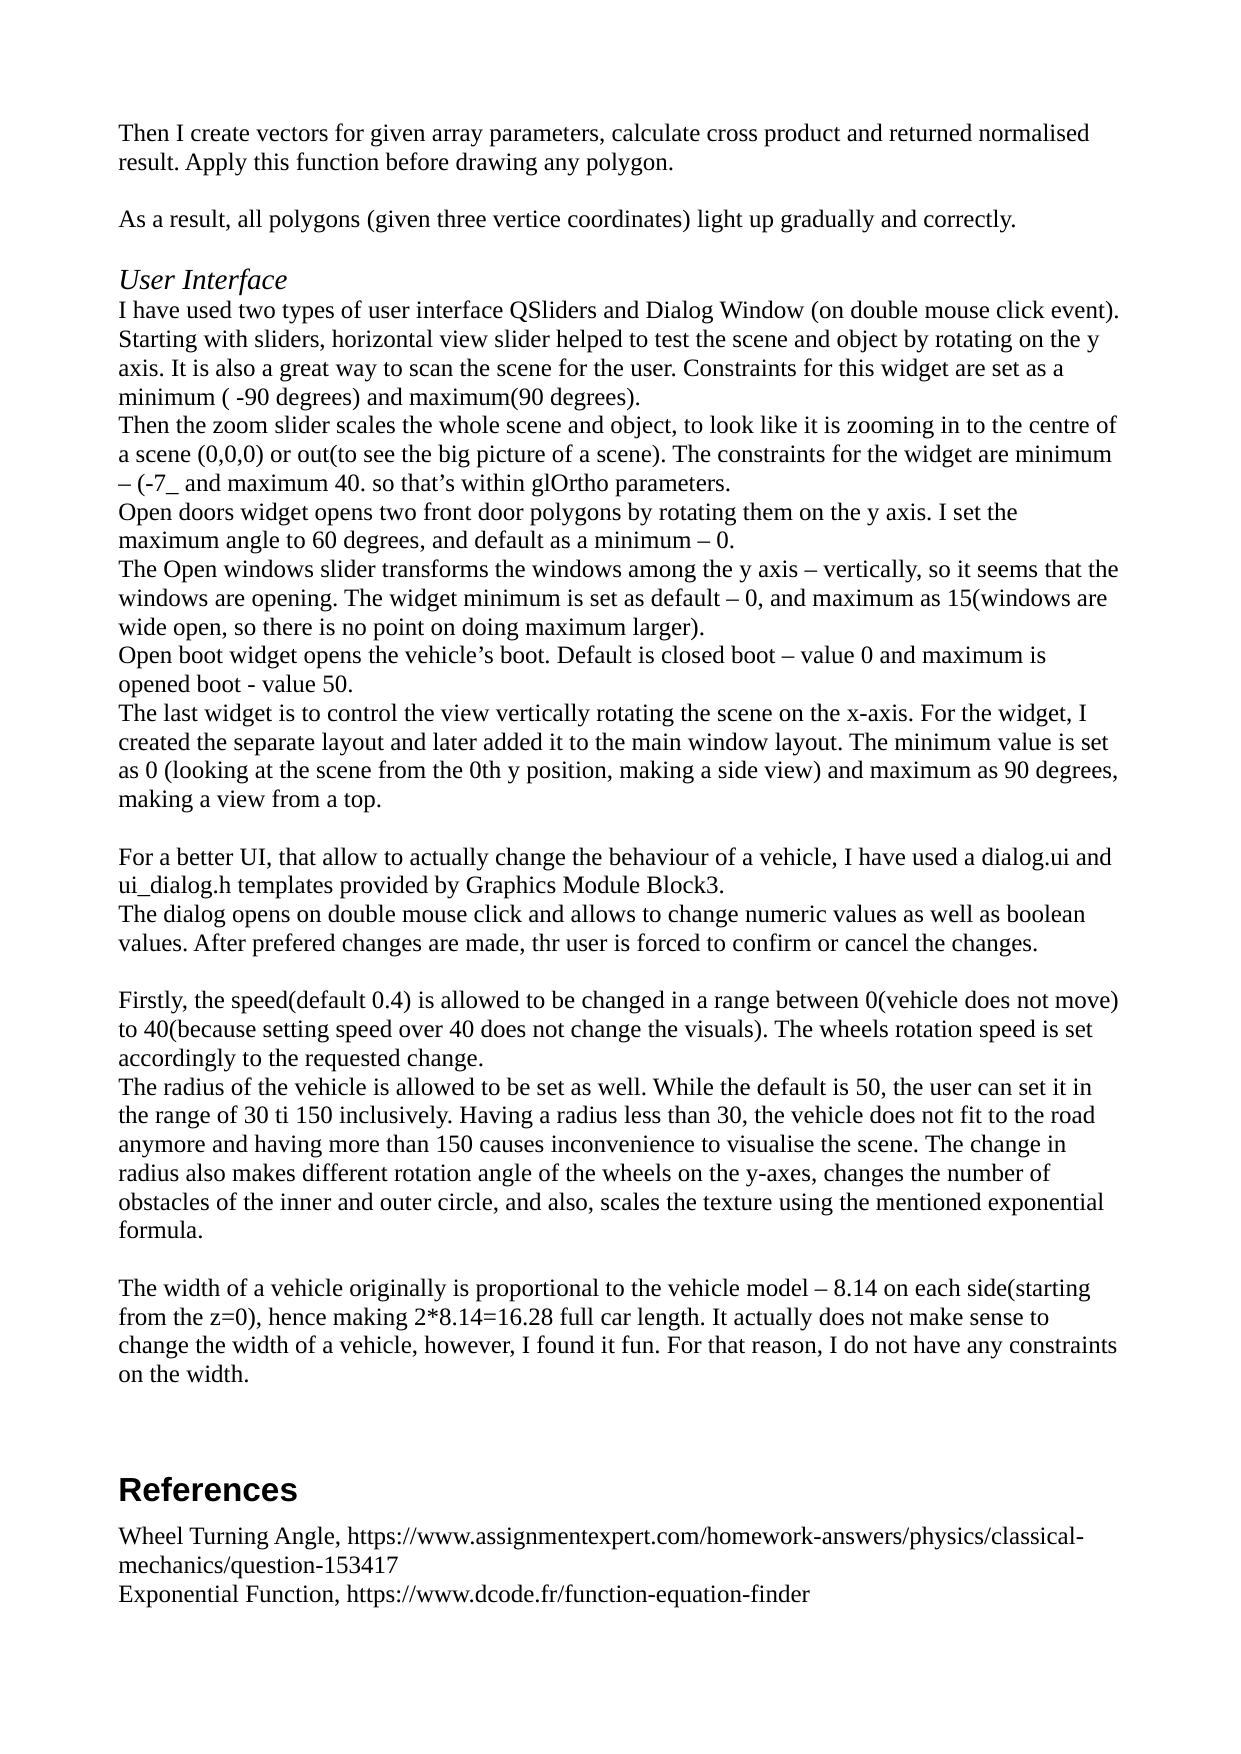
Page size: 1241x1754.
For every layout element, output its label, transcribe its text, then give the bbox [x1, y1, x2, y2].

text The last widget is to control the view vertically rotating the scene on the x-axis. For the widget, I created the separate layout and later added it to the main window layout. The minimum value is set as 0 (looking at the scene from the 0th y position, making a side view) and maximum as 90 degrees, making a view from a top. [118, 698, 1122, 813]
text Then I create vectors for given array parameters, calculate cross product and returned normalised result. Apply this function before drawing any polygon. [118, 118, 1122, 176]
text Starting with sliders, horizontal view slider helped to test the scene and object by rotating on the y axis. It is also a great way to scan the scene for the user. Constraints for this widget are set as a minimum ( -90 degrees) and maximum(90 degrees). [118, 324, 1122, 410]
subtitle References [118, 1470, 1122, 1509]
text Open boot widget opens the vehicle’s boot. Default is closed boot – value 0 and maximum is opened boot - value 50. [118, 640, 1122, 698]
text The dialog opens on double mouse click and allows to change numeric values as well as boolean values. After prefered changes are made, thr user is forced to confirm or cancel the changes. [118, 899, 1122, 957]
text Wheel Turning Angle, https://www.assignmentexpert.com/homework-answers/physics/classical-mechanics/question-153417 [118, 1521, 1122, 1579]
text Exponential Function, https://www.dcode.fr/function-equation-finder [118, 1579, 1122, 1608]
text The width of a vehicle originally is proportional to the vehicle model – 8.14 on each side(starting from the z=0), hence making 2*8.14=16.28 full car length. It actually does not make sense to change the width of a vehicle, however, I found it fun. For that reason, I do not have any constraints on the width. [118, 1273, 1122, 1388]
text Then the zoom slider scales the whole scene and object, to look like it is zooming in to the centre of a scene (0,0,0) or out(to see the big picture of a scene). The constraints for the widget are minimum – (-7_ and maximum 40. so that’s within glOrtho parameters. [118, 410, 1122, 497]
text I have used two types of user interface QSliders and Dialog Window (on double mouse click event). [118, 295, 1122, 324]
text Open doors widget opens two front door polygons by rotating them on the y axis. I set the maximum angle to 60 degrees, and default as a minimum – 0. [118, 497, 1122, 554]
text The Open windows slider transforms the windows among the y axis – vertically, so it seems that the windows are opening. The widget minimum is set as default – 0, and maximum as 15(windows are wide open, so there is no point on doing maximum larger). [118, 554, 1122, 640]
text As a result, all polygons (given three vertice coordinates) light up gradually and correctly. [118, 204, 1122, 233]
text User Interface [118, 262, 1122, 295]
text The radius of the vehicle is allowed to be set as well. While the default is 50, the user can set it in the range of 30 ti 150 inclusively. Having a radius less than 30, the vehicle does not fit to the road anymore and having more than 150 causes inconvenience to visualise the scene. The change in radius also makes different rotation angle of the wheels on the y-axes, changes the number of obstacles of the inner and outer circle, and also, scales the texture using the mentioned exponential formula. [118, 1072, 1122, 1244]
text Firstly, the speed(default 0.4) is allowed to be changed in a range between 0(vehicle does not move) to 40(because setting speed over 40 does not change the visuals). The wheels rotation speed is set accordingly to the requested change. [118, 985, 1122, 1072]
text For a better UI, that allow to actually change the behaviour of a vehicle, I have used a dialog.ui and ui_dialog.h templates provided by Graphics Module Block3. [118, 842, 1122, 899]
